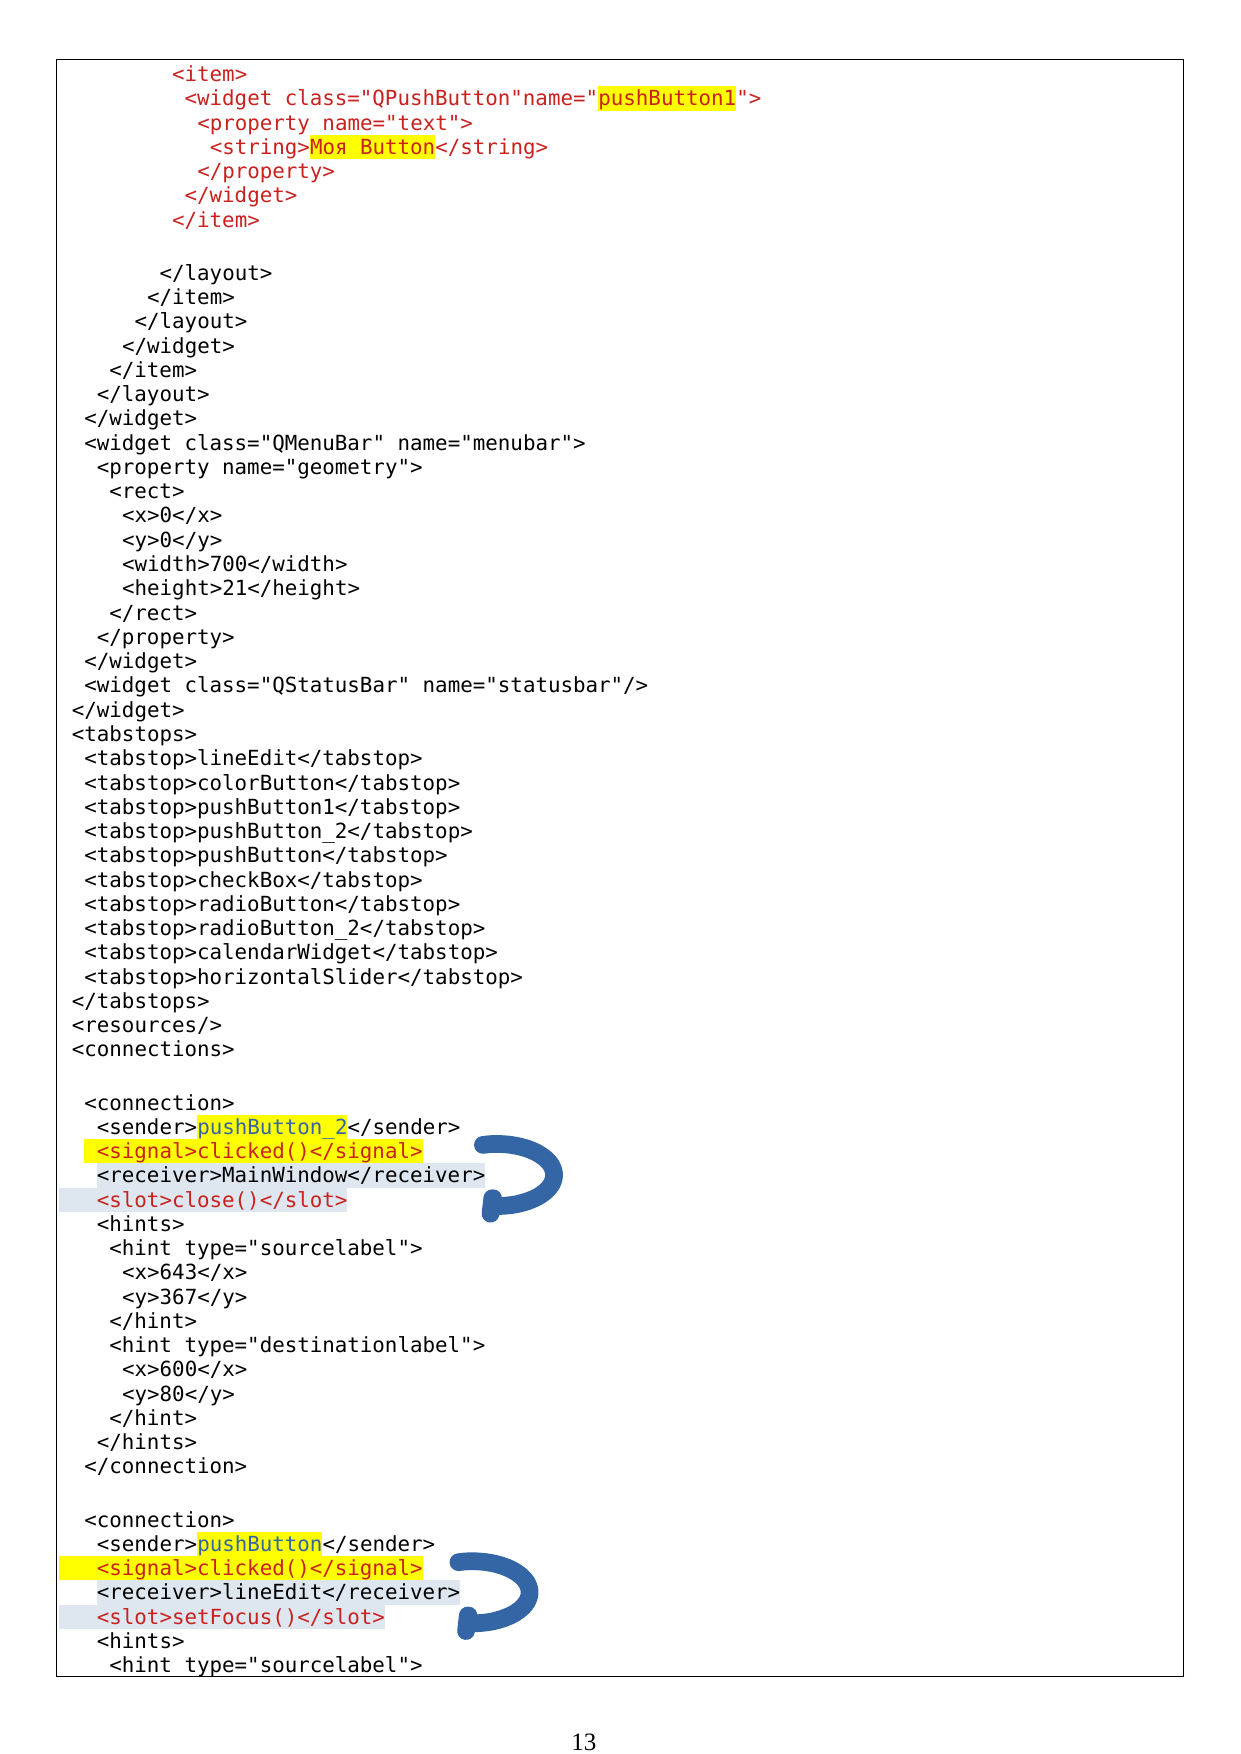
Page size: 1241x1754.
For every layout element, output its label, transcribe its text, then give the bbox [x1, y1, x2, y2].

text [561, 1163, 1181, 1188]
text </hint> [59, 1406, 1181, 1430]
text <string>Моя Button</string> [59, 135, 1181, 159]
text <tabstop>radioButton</tabstop> [59, 892, 1181, 916]
text <connection> [59, 1091, 1181, 1115]
text <y>367</y> [59, 1285, 1181, 1309]
text </layout> [59, 261, 1181, 285]
text </hints> [59, 1430, 1181, 1454]
text <tabstop>pushButton1</tabstop> [59, 795, 1181, 819]
text [526, 1188, 1181, 1212]
text <resources/> [59, 1013, 1181, 1037]
text </connection> [59, 1454, 1181, 1479]
text <widget class="QMenuBar" name="menubar"> [59, 431, 1181, 455]
text <y>0</y> [59, 528, 1181, 552]
text [504, 1556, 1181, 1580]
text </tabstops> [59, 989, 1181, 1013]
text [530, 1139, 1181, 1163]
text <connection> [59, 1508, 1181, 1532]
text <hint type="sourcelabel"> [59, 1653, 1181, 1676]
text <x>643</x> [59, 1260, 1181, 1285]
text <property name="text"> [59, 111, 1181, 135]
text <item> [57, 60, 1183, 86]
text <hints> [59, 1629, 1181, 1653]
text </hint> [59, 1309, 1181, 1333]
text </widget> [59, 649, 1181, 673]
text <hint type="destinationlabel"> [59, 1333, 1181, 1357]
text <tabstop>pushButton</tabstop> [59, 843, 1181, 868]
text <x>600</x> [59, 1357, 1181, 1382]
text <x>0</x> [59, 503, 1181, 528]
text <tabstops> [59, 722, 1181, 746]
text <width>700</width> [59, 552, 1181, 576]
text </widget> [59, 698, 1181, 722]
text <tabstop>horizontalSlider</tabstop> [59, 965, 1181, 989]
text <receiver>MainWindow</receiver> [59, 1163, 545, 1188]
text <height>21</height> [59, 576, 1181, 601]
text <rect> [59, 479, 1181, 503]
text </item> [59, 358, 1181, 382]
text <hints> [59, 1212, 1181, 1236]
text </property> [59, 625, 1181, 649]
text <tabstop>radioButton_2</tabstop> [59, 916, 1181, 940]
text <sender>pushButton_2</sender> [59, 1115, 1181, 1139]
text <tabstop>pushButton_2</tabstop> [59, 819, 1181, 843]
text </widget> [59, 183, 1181, 208]
text </layout> [59, 382, 1181, 406]
text <widget class="QPushButton"name="pushButton1"> [59, 86, 1181, 111]
text <signal>clicked()</signal> [59, 1139, 535, 1163]
text <slot>setFocus()</slot> [59, 1605, 509, 1629]
text </layout> [59, 309, 1181, 334]
text </property> [59, 159, 1181, 183]
text </item> [59, 285, 1181, 309]
text </item> [59, 208, 1181, 232]
text <tabstop>calendarWidget</tabstop> [59, 940, 1181, 965]
text <property name="geometry"> [59, 455, 1181, 479]
text [536, 1580, 1181, 1605]
text <hint type="sourcelabel"> [59, 1236, 1181, 1260]
text </rect> [59, 601, 1181, 625]
text <tabstop>checkBox</tabstop> [59, 868, 1181, 892]
text <connections> [59, 1037, 1181, 1062]
text <widget class="QStatusBar" name="statusbar"/> [59, 673, 1181, 698]
text <sender>pushButton</sender> [59, 1532, 1181, 1556]
text </widget> [59, 334, 1181, 358]
text <tabstop>colorButton</tabstop> [59, 771, 1181, 795]
text <slot>close()</slot> [59, 1188, 533, 1212]
text [503, 1605, 1181, 1629]
text <y>80</y> [59, 1382, 1181, 1406]
text <tabstop>lineEdit</tabstop> [59, 746, 1181, 771]
text <receiver>lineEdit</receiver> [59, 1580, 520, 1605]
text <signal>clicked()</signal> [59, 1556, 510, 1580]
text </widget> [59, 406, 1181, 431]
